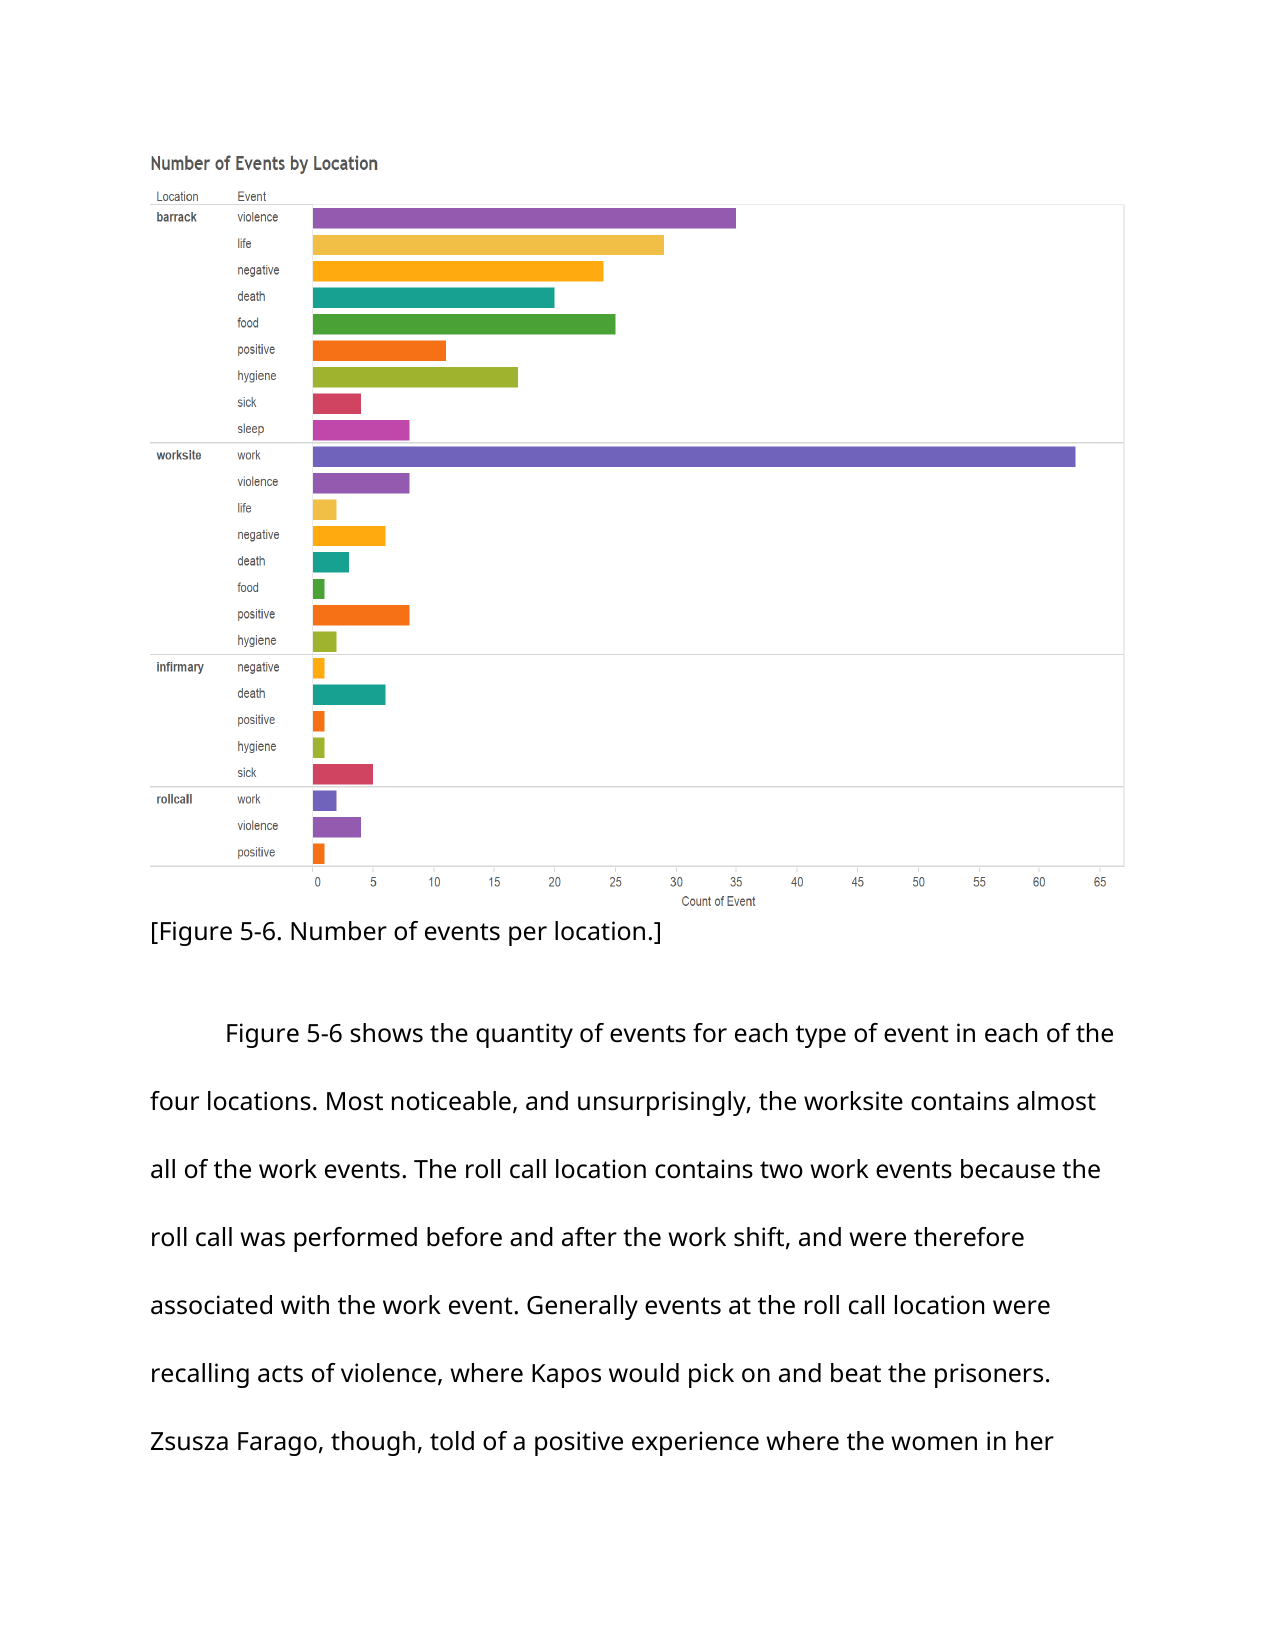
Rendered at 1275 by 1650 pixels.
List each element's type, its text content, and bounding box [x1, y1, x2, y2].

picture [150, 150, 1125, 914]
text Figure 5-6 shows the quantity of events for each type of event in each of the four locations. Most noticeable, and unsurprisingly, the worksite contains almost all of the work events. The roll call location contains two work events because the roll call was performed before and after the work shift, and were therefore associated with the work event. Generally events at the roll call location were recalling acts of violence, where Kapos would pick on and beat the prisoners. Zsusza Farago, though, told of a positive experience where the women in her [150, 1015, 1125, 1458]
text [Figure 5-6. Number of events per location.] [150, 914, 1125, 947]
